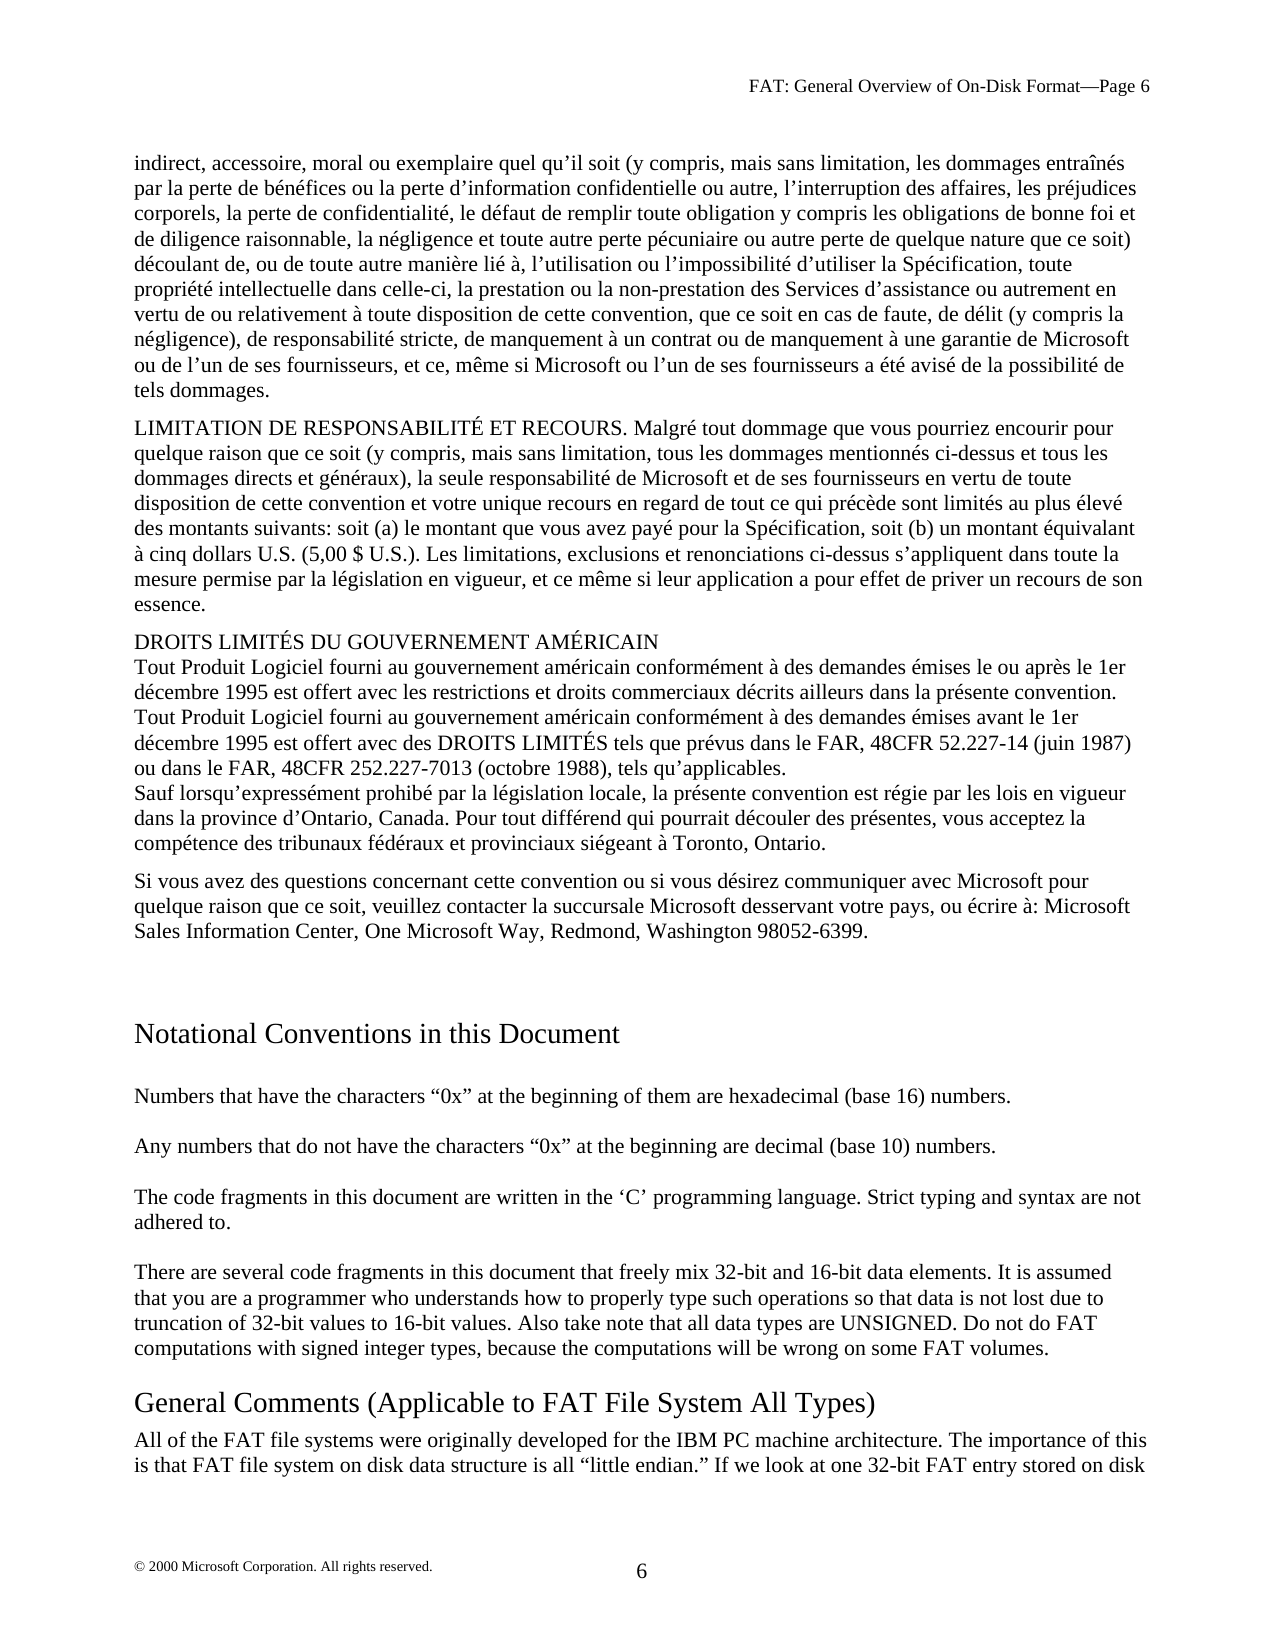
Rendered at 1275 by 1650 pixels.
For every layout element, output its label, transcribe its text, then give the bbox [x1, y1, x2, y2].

subtitle General Comments (Applicable to FAT File System All Types) [134, 1385, 1149, 1419]
text The code fragments in this document are written in the ‘C’ programming language. Strict typing and syntax are not adhered to. [134, 1184, 1149, 1234]
subtitle Notational Conventions in this Document [134, 1016, 1149, 1049]
text Si vous avez des questions concernant cette convention ou si vous désirez communiquer avec Microsoft pour quelque raison que ce soit, veuillez contacter la succursale Microsoft desservant votre pays, ou écrire à: Microsoft Sales Information Center, One Microsoft Way, Redmond, Washington 98052-6399. [134, 868, 1149, 944]
text Numbers that have the characters “0x” at the beginning of them are hexadecimal (base 16) numbers. [134, 1083, 1149, 1108]
text Any numbers that do not have the characters “0x” at the beginning are decimal (base 10) numbers. [134, 1133, 1149, 1158]
text DROITS LIMITÉS DU GOUVERNEMENT AMÉRICAIN Tout Produit Logiciel fourni au gouvernement américain conformément à des demandes émises le ou après le 1er décembre 1995 est offert avec les restrictions et droits commerciaux décrits ailleurs dans la présente convention. Tout Produit Logiciel fourni au gouvernement américain conformément à des demandes émises avant le 1er décembre 1995 est offert avec des DROITS LIMITÉS tels que prévus dans le FAR, 48CFR 52.227-14 (juin 1987) ou dans le FAR, 48CFR 252.227-7013 (octobre 1988), tels qu’applicables. Sauf lorsqu’expressément prohibé par la législation locale, la présente convention est régie par les lois en vigueur dans la province d’Ontario, Canada. Pour tout différend qui pourrait découler des présentes, vous acceptez la compétence des tribunaux fédéraux et provinciaux siégeant à Toronto, Ontario. [134, 629, 1149, 856]
text There are several code fragments in this document that freely mix 32-bit and 16-bit data elements. It is assumed that you are a programmer who understands how to properly type such operations so that data is not lost due to truncation of 32-bit values to 16-bit values. Also take note that all data types are UNSIGNED. Do not do FAT computations with signed integer types, because the computations will be wrong on some FAT volumes. [134, 1259, 1149, 1360]
text indirect, accessoire, moral ou exemplaire quel qu’il soit (y compris, mais sans limitation, les dommages entraînés par la perte de bénéfices ou la perte d’information confidentielle ou autre, l’interruption des affaires, les préjudices corporels, la perte de confidentialité, le défaut de remplir toute obligation y compris les obligations de bonne foi et de diligence raisonnable, la négligence et toute autre perte pécuniaire ou autre perte de quelque nature que ce soit) découlant de, ou de toute autre manière lié à, l’utilisation ou l’impossibilité d’utiliser la Spécification, toute propriété intellectuelle dans celle-ci, la prestation ou la non-prestation des Services d’assistance ou autrement en vertu de ou relativement à toute disposition de cette convention, que ce soit en cas de faute, de délit (y compris la négligence), de responsabilité stricte, de manquement à un contrat ou de manquement à une garantie de Microsoft ou de l’un de ses fournisseurs, et ce, même si Microsoft ou l’un de ses fournisseurs a été avisé de la possibilité de tels dommages. [134, 150, 1149, 402]
text All of the FAT file systems were originally developed for the IBM PC machine architecture. The importance of this is that FAT file system on disk data structure is all “little endian.” If we look at one 32-bit FAT entry stored on disk [134, 1427, 1149, 1478]
text LIMITATION DE RESPONSABILITÉ ET RECOURS. Malgré tout dommage que vous pourriez encourir pour quelque raison que ce soit (y compris, mais sans limitation, tous les dommages mentionnés ci-dessus et tous les dommages directs et généraux), la seule responsabilité de Microsoft et de ses fournisseurs en vertu de toute disposition de cette convention et votre unique recours en regard de tout ce qui précède sont limités au plus élevé des montants suivants: soit (a) le montant que vous avez payé pour la Spécification, soit (b) un montant équivalant à cinq dollars U.S. (5,00 $ U.S.). Les limitations, exclusions et renonciations ci-dessus s’appliquent dans toute la mesure permise par la législation en vigueur, et ce même si leur application a pour effet de priver un recours de son essence. [134, 414, 1149, 616]
